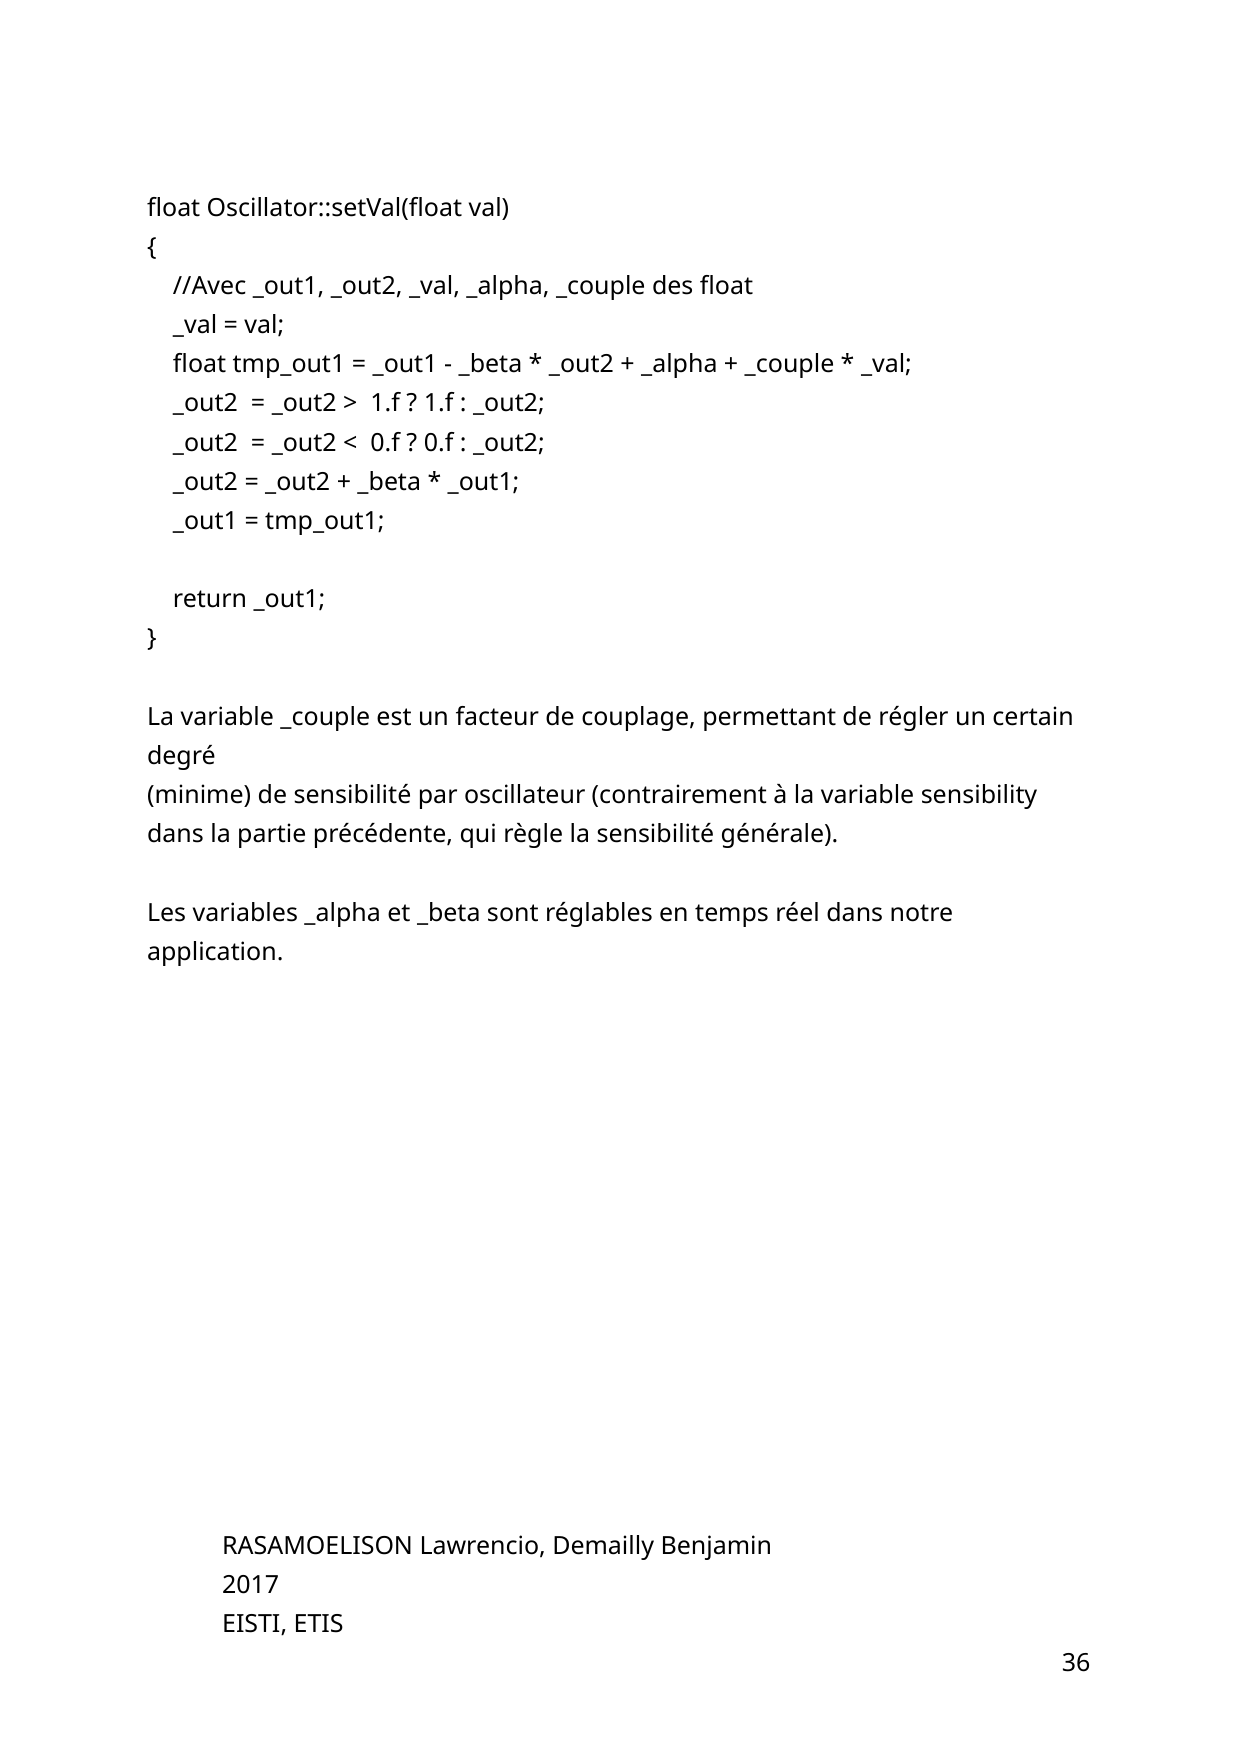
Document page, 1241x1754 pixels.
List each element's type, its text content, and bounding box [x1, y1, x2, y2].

text } [147, 620, 1090, 654]
text _val = val; [147, 307, 1090, 341]
text La variable _couple est un facteur de couplage, permettant de régler un certain degré [147, 698, 1090, 772]
text _out2 = _out2 + _beta * _out1; [147, 463, 1090, 497]
text float Oscillator::setVal(float val) [147, 189, 1090, 223]
text _out2 = _out2 < 0.f ? 0.f : _out2; [147, 424, 1090, 458]
text _out1 = tmp_out1; [147, 502, 1090, 537]
text { [147, 228, 1090, 262]
text float tmp_out1 = _out1 - _beta * _out2 + _alpha + _couple * _val; [147, 346, 1090, 380]
text //Avec _out1, _out2, _val, _alpha, _couple des float [147, 267, 1090, 302]
text (minime) de sensibilité par oscillateur (contrairement à la variable sensibility dans la partie précédente, qui règle la sensibilité générale). [147, 777, 1090, 850]
text Les variables _alpha et _beta sont réglables en temps réel dans notre application. [147, 894, 1090, 967]
text _out2 = _out2 > 1.f ? 1.f : _out2; [147, 385, 1090, 419]
text return _out1; [147, 581, 1090, 615]
